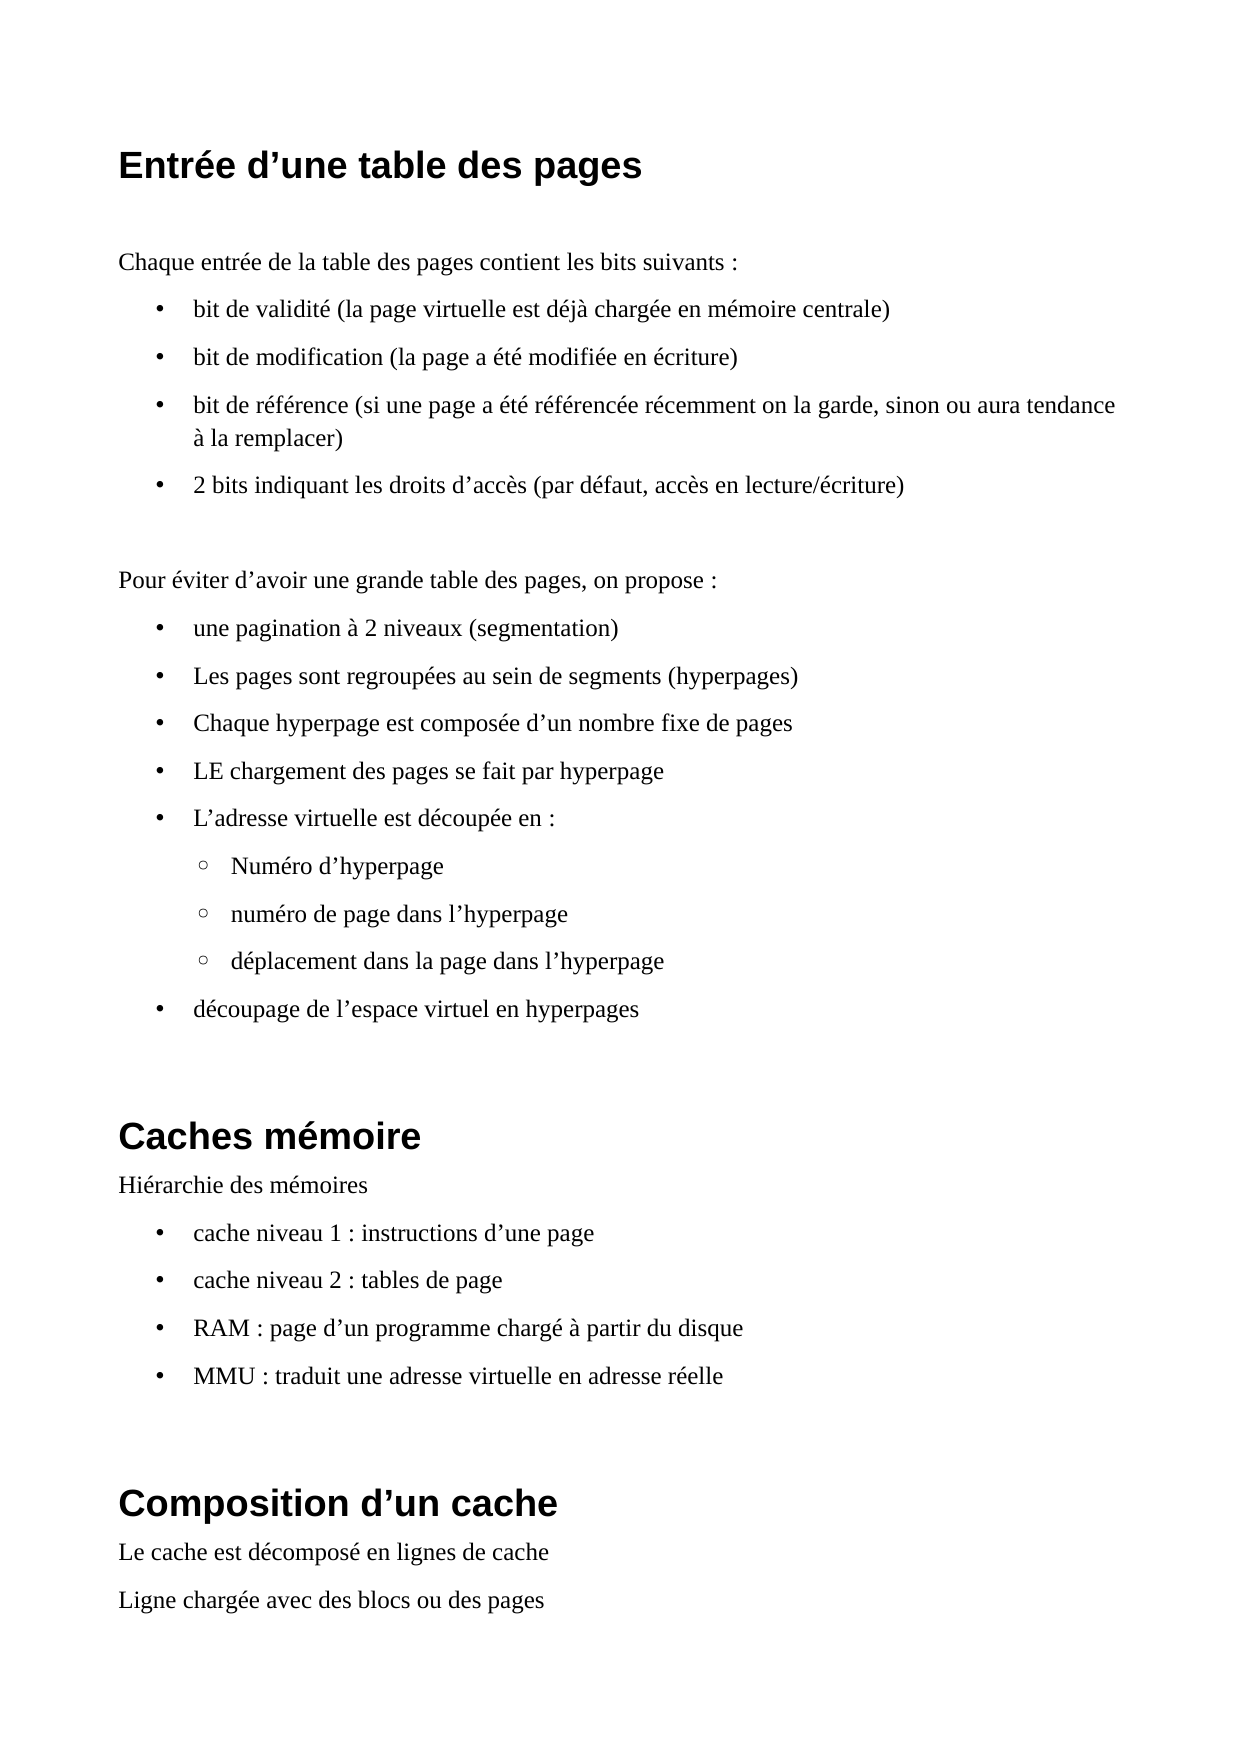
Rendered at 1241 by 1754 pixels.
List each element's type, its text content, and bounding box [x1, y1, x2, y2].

list MMU : traduit une adresse virtuelle en adresse réelle [156, 1361, 1122, 1389]
list bit de validité (la page virtuelle est déjà chargée en mémoire centrale) [156, 294, 1122, 323]
subtitle Caches mémoire [118, 1114, 1122, 1158]
subtitle Entrée d’une table des pages [118, 143, 1122, 187]
list cache niveau 1 : instructions d’une page [156, 1218, 1122, 1247]
text Pour éviter d’avoir une grande table des pages, on propose : [118, 566, 1122, 594]
list LE chargement des pages se fait par hyperpage [156, 756, 1122, 785]
list L’adresse virtuelle est découpée en : [156, 803, 1122, 832]
list bit de modification (la page a été modifiée en écriture) [156, 342, 1122, 371]
text Le cache est décomposé en lignes de cache [118, 1537, 1122, 1566]
text Ligne chargée avec des blocs ou des pages [118, 1585, 1122, 1613]
list Les pages sont regroupées au sein de segments (hyperpages) [156, 661, 1122, 689]
text Chaque entrée de la table des pages contient les bits suivants : [118, 247, 1122, 276]
list RAM : page d’un programme chargé à partir du disque [156, 1313, 1122, 1342]
list 2 bits indiquant les droits d’accès (par défaut, accès en lecture/écriture) [156, 470, 1122, 499]
list Numéro d’hyperpage [193, 851, 1122, 880]
list découpage de l’espace virtuel en hyperpages [156, 994, 1122, 1023]
list bit de référence (si une page a été référencée récemment on la garde, sinon ou aura tendance à la remplacer) [156, 390, 1122, 451]
list Chaque hyperpage est composée d’un nombre fixe de pages [156, 708, 1122, 737]
text Hiérarchie des mémoires [118, 1170, 1122, 1199]
list numéro de page dans l’hyperpage [193, 899, 1122, 927]
list déplacement dans la page dans l’hyperpage [193, 946, 1122, 975]
list cache niveau 2 : tables de page [156, 1266, 1122, 1294]
list une pagination à 2 niveaux (segmentation) [156, 613, 1122, 642]
subtitle Composition d’un cache [118, 1481, 1122, 1524]
